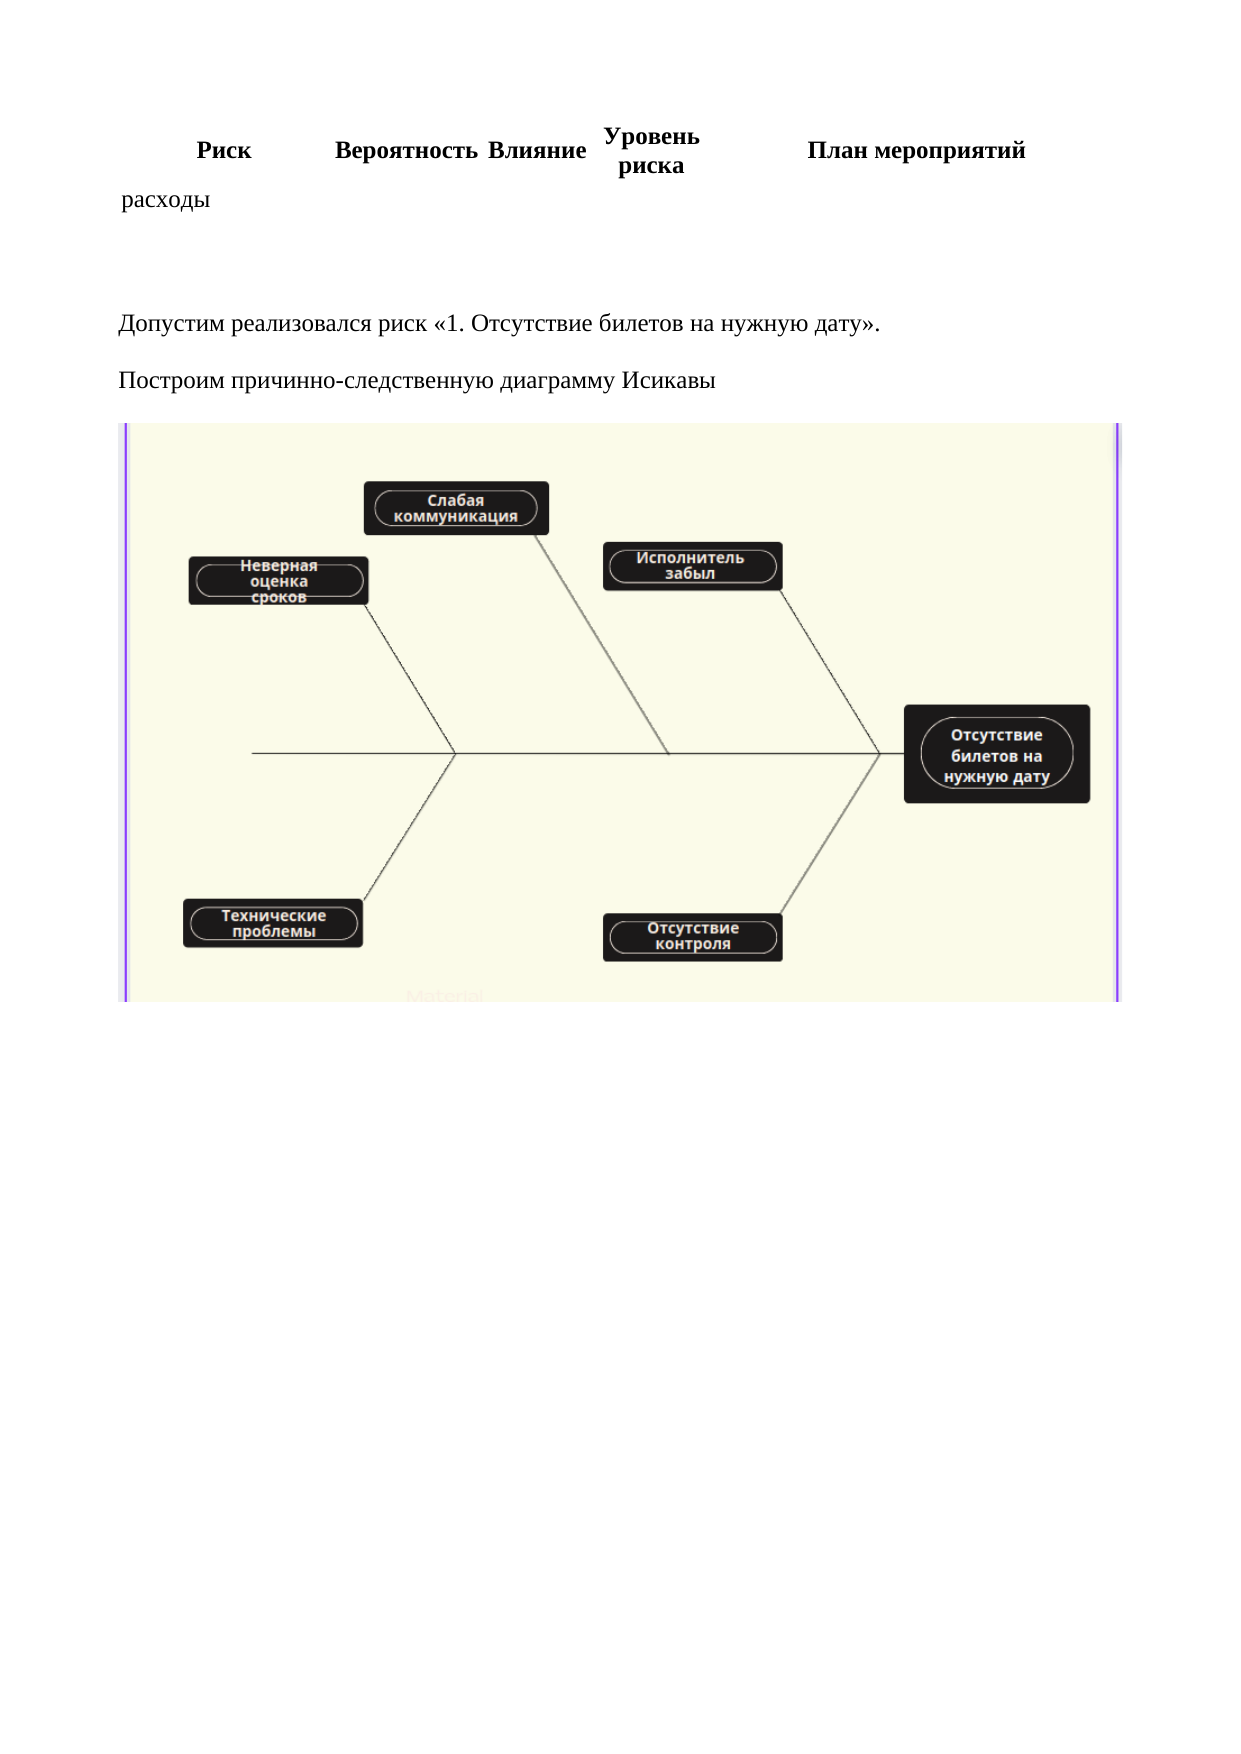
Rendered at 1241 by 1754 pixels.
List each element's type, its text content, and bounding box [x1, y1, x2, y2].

text Построим причинно-следственную диаграмму Исикавы [118, 366, 1122, 394]
table_cell [711, 181, 1122, 216]
text Допустим реализовался риск «1. Отсутствие билетов на нужную дату». [118, 308, 1122, 337]
table_cell [711, 216, 1122, 251]
table_header Уровень риска [591, 118, 711, 181]
table_cell [591, 181, 711, 216]
picture [118, 423, 1123, 1002]
table_cell [591, 216, 711, 251]
table_cell [330, 216, 483, 251]
table_header План мероприятий [711, 118, 1122, 181]
table_cell [118, 216, 330, 251]
table_cell расходы [118, 181, 330, 216]
table_header Риск [118, 118, 330, 181]
table_header Влияние [483, 118, 591, 181]
table_cell [483, 181, 591, 216]
table_cell [330, 181, 483, 216]
table_header Вероятность [330, 118, 483, 181]
table_cell [483, 216, 591, 251]
